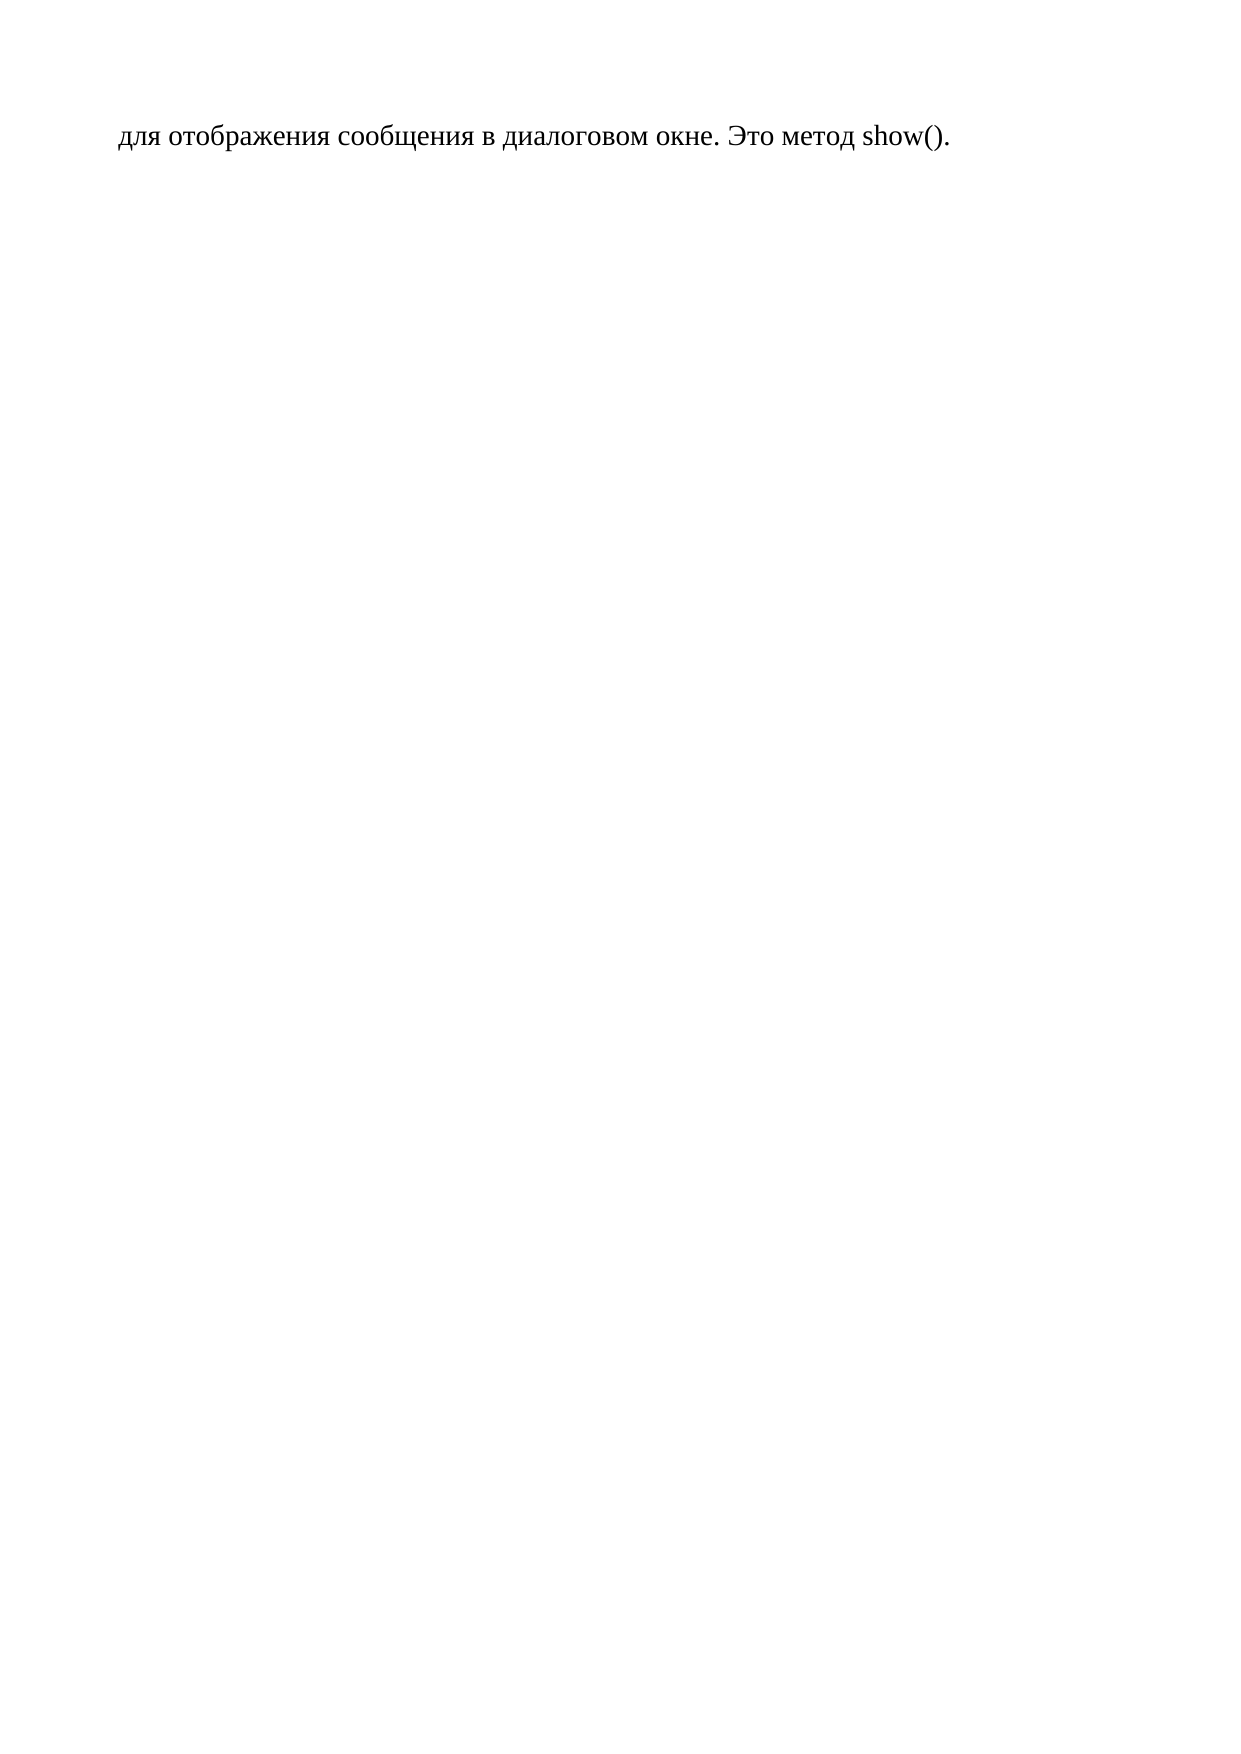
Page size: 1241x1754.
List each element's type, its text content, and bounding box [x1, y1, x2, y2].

text для отображения сообщения в диалоговом окне. Это метод show(). [118, 118, 1122, 152]
